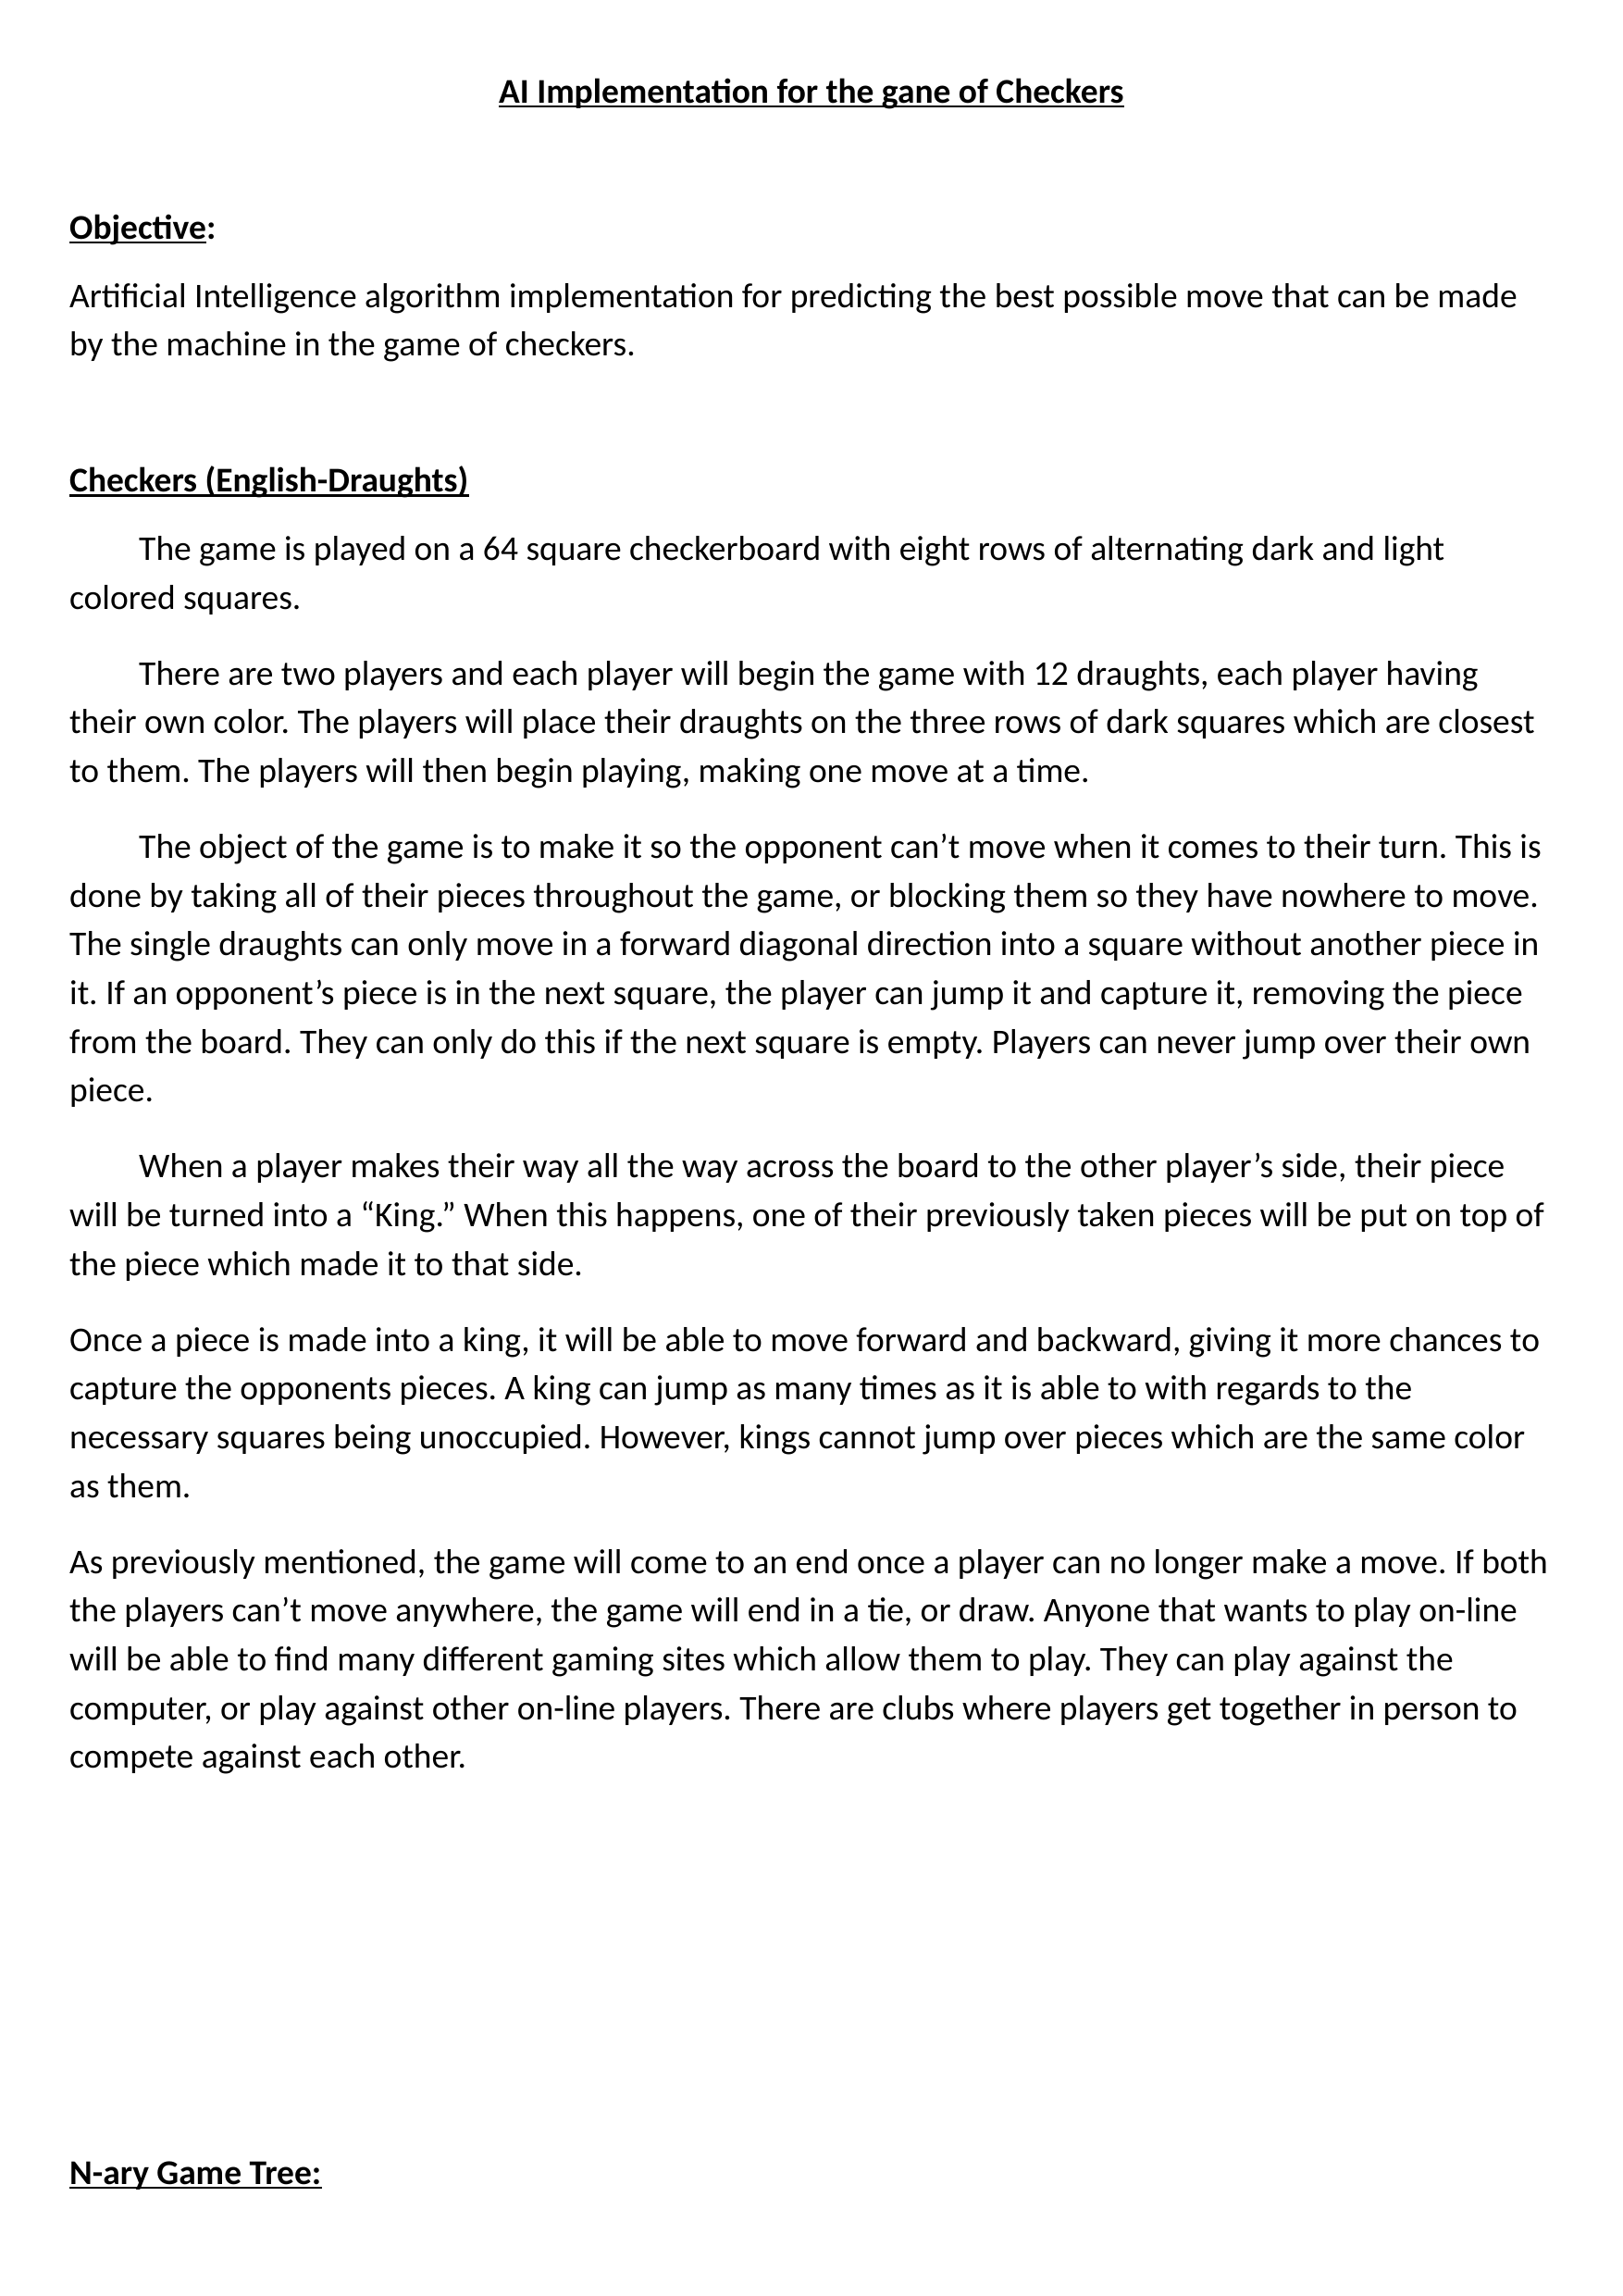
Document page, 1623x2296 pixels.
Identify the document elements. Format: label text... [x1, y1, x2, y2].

text Once a piece is made into a king, it will be able to move forward and backward, giving it more chances to capture the opponents pieces. A king can jump as many times as it is able to with regards to the necessary squares being unoccupied. However, kings cannot jump over pieces which are the same color as them. [69, 1317, 1554, 1506]
text Checkers (English-Draughts) [69, 458, 1554, 501]
text Artificial Intelligence algorithm implementation for predicting the best possible move that can be made by the machine in the game of checkers. [69, 274, 1554, 365]
text The game is played on a 64 square checkerboard with eight rows of alternating dark and light colored squares. [69, 527, 1554, 617]
text AI Implementation for the gane of Checkers [69, 69, 1554, 112]
text As previously mentioned, the game will come to an end once a player can no longer make a move. If both the players can’t move anywhere, the game will end in a tie, or draw. Anyone that wants to play on-line will be able to find many different gaming sites which allow them to play. They can play against the computer, or play against other on-line players. There are clubs where players get together in person to compete against each other. [69, 1539, 1554, 1777]
text Objective: [69, 205, 1554, 248]
text When a player makes their way all the way across the board to the other player’s side, their piece will be turned into a “King.” When this happens, one of their previously taken pieces will be put on top of the piece which made it to that side. [69, 1144, 1554, 1284]
text The object of the game is to make it so the opponent can’t move when it comes to their turn. This is done by taking all of their pieces throughout the game, or blocking them so they have nowhere to move. The single draughts can only move in a forward diagonal direction into a square without another piece in it. If an opponent’s piece is in the next square, the player can jump it and capture it, removing the piece from the board. They can only do this if the next square is empty. Players can never jump over their own piece. [69, 825, 1554, 1111]
text There are two players and each player will begin the game with 12 draughts, each player having their own color. The players will place their draughts on the three rows of dark squares which are closest to them. The players will then begin playing, making one move at a time. [69, 651, 1554, 791]
text N-ary Game Tree: [69, 2151, 1554, 2193]
